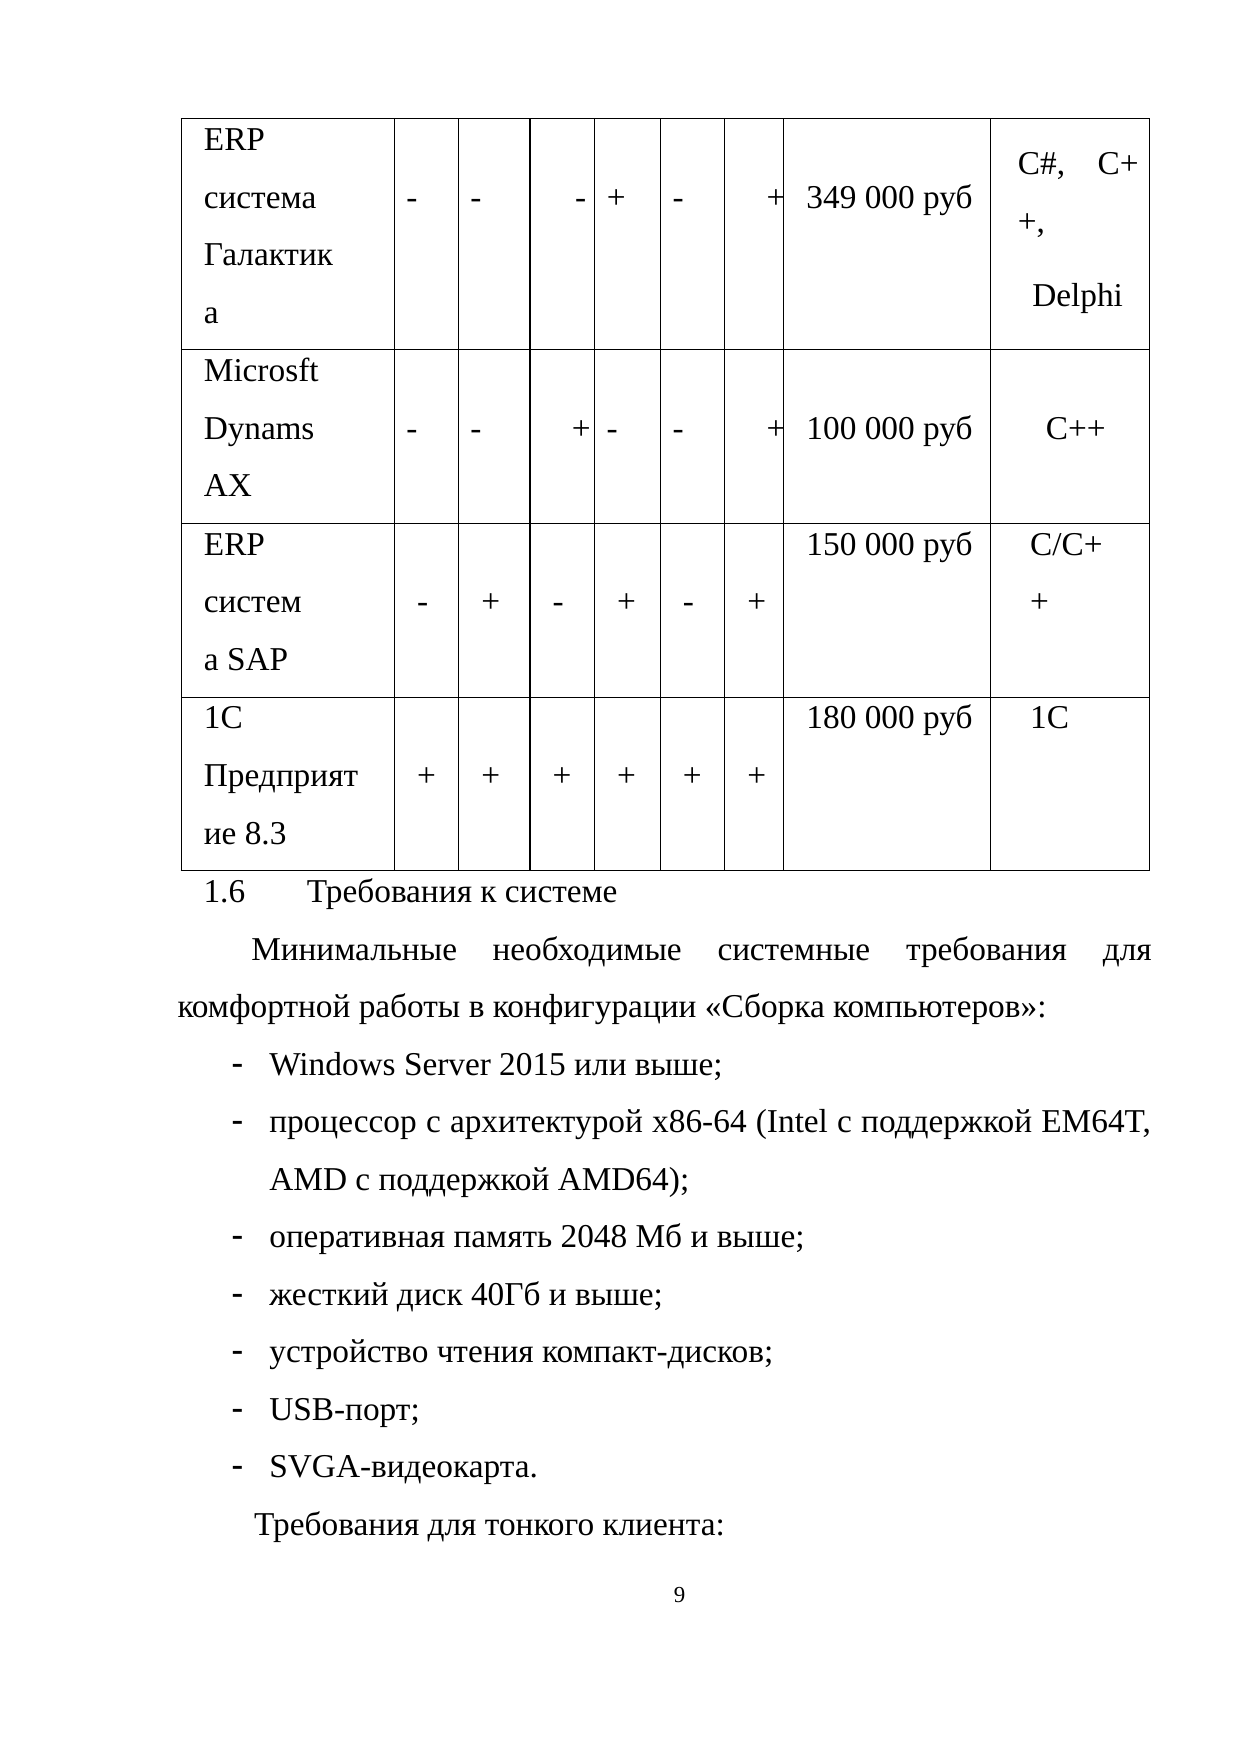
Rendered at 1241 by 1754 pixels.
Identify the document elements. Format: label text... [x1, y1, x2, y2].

subtitle Требования к системе [195, 871, 1152, 910]
list Требования для тонкого клиента: [254, 1504, 1152, 1542]
table_header C#, C++, Delphi [991, 119, 1149, 349]
table_cell + [725, 524, 783, 697]
table_cell + [531, 350, 594, 523]
table_cell 1С Предприятие 8.3 [182, 698, 394, 870]
table_header ERP система Галактика [182, 119, 394, 349]
table_cell + [725, 698, 783, 870]
table_cell Microsft Dynams AX [182, 350, 394, 523]
table_cell - [459, 350, 529, 523]
table_cell - [661, 524, 724, 697]
table_header + [725, 119, 783, 349]
table_cell 180 000 руб [784, 698, 990, 870]
table_cell 150 000 руб [784, 524, 990, 697]
table_cell + [459, 524, 529, 697]
table_cell + [595, 698, 660, 870]
table_header - [661, 119, 724, 349]
table_cell + [459, 698, 529, 870]
table_cell - [395, 350, 458, 523]
table_cell + [725, 350, 783, 523]
table_cell + [595, 524, 660, 697]
table_cell + [531, 698, 594, 870]
table_cell - [595, 350, 660, 523]
list SVGA-видеокарта. [232, 1446, 1152, 1485]
list жесткий диск 40Гб и выше; [232, 1274, 1152, 1312]
table_cell C++ [991, 350, 1149, 523]
table_header - [531, 119, 594, 349]
list устройство чтения компакт-дисков; [232, 1331, 1152, 1370]
list USB-порт; [232, 1389, 1152, 1427]
table_cell - [531, 524, 594, 697]
text Минимальные необходимые системные требования для комфортной работы в конфигурации «Сборка компьютеров»: [177, 929, 1152, 1025]
table_header - [395, 119, 458, 349]
list процессор с архитектурой x86-64 (Intel с поддержкой EM64T, AMD с поддержкой AMD64); [232, 1101, 1152, 1197]
table_cell + [661, 698, 724, 870]
table_cell 1C [991, 698, 1149, 870]
table_cell ERP система SAP [182, 524, 394, 697]
table_cell C/C++ [991, 524, 1149, 697]
list Windows Server 2015 или выше; [232, 1044, 1152, 1082]
list оперативная память 2048 Мб и выше; [232, 1216, 1152, 1255]
table_header 349 000 руб [784, 119, 990, 349]
table_cell 100 000 руб [784, 350, 990, 523]
table_cell + [395, 698, 458, 870]
table_cell - [661, 350, 724, 523]
table_header + [595, 119, 660, 349]
table_header - [459, 119, 529, 349]
table_cell - [395, 524, 458, 697]
